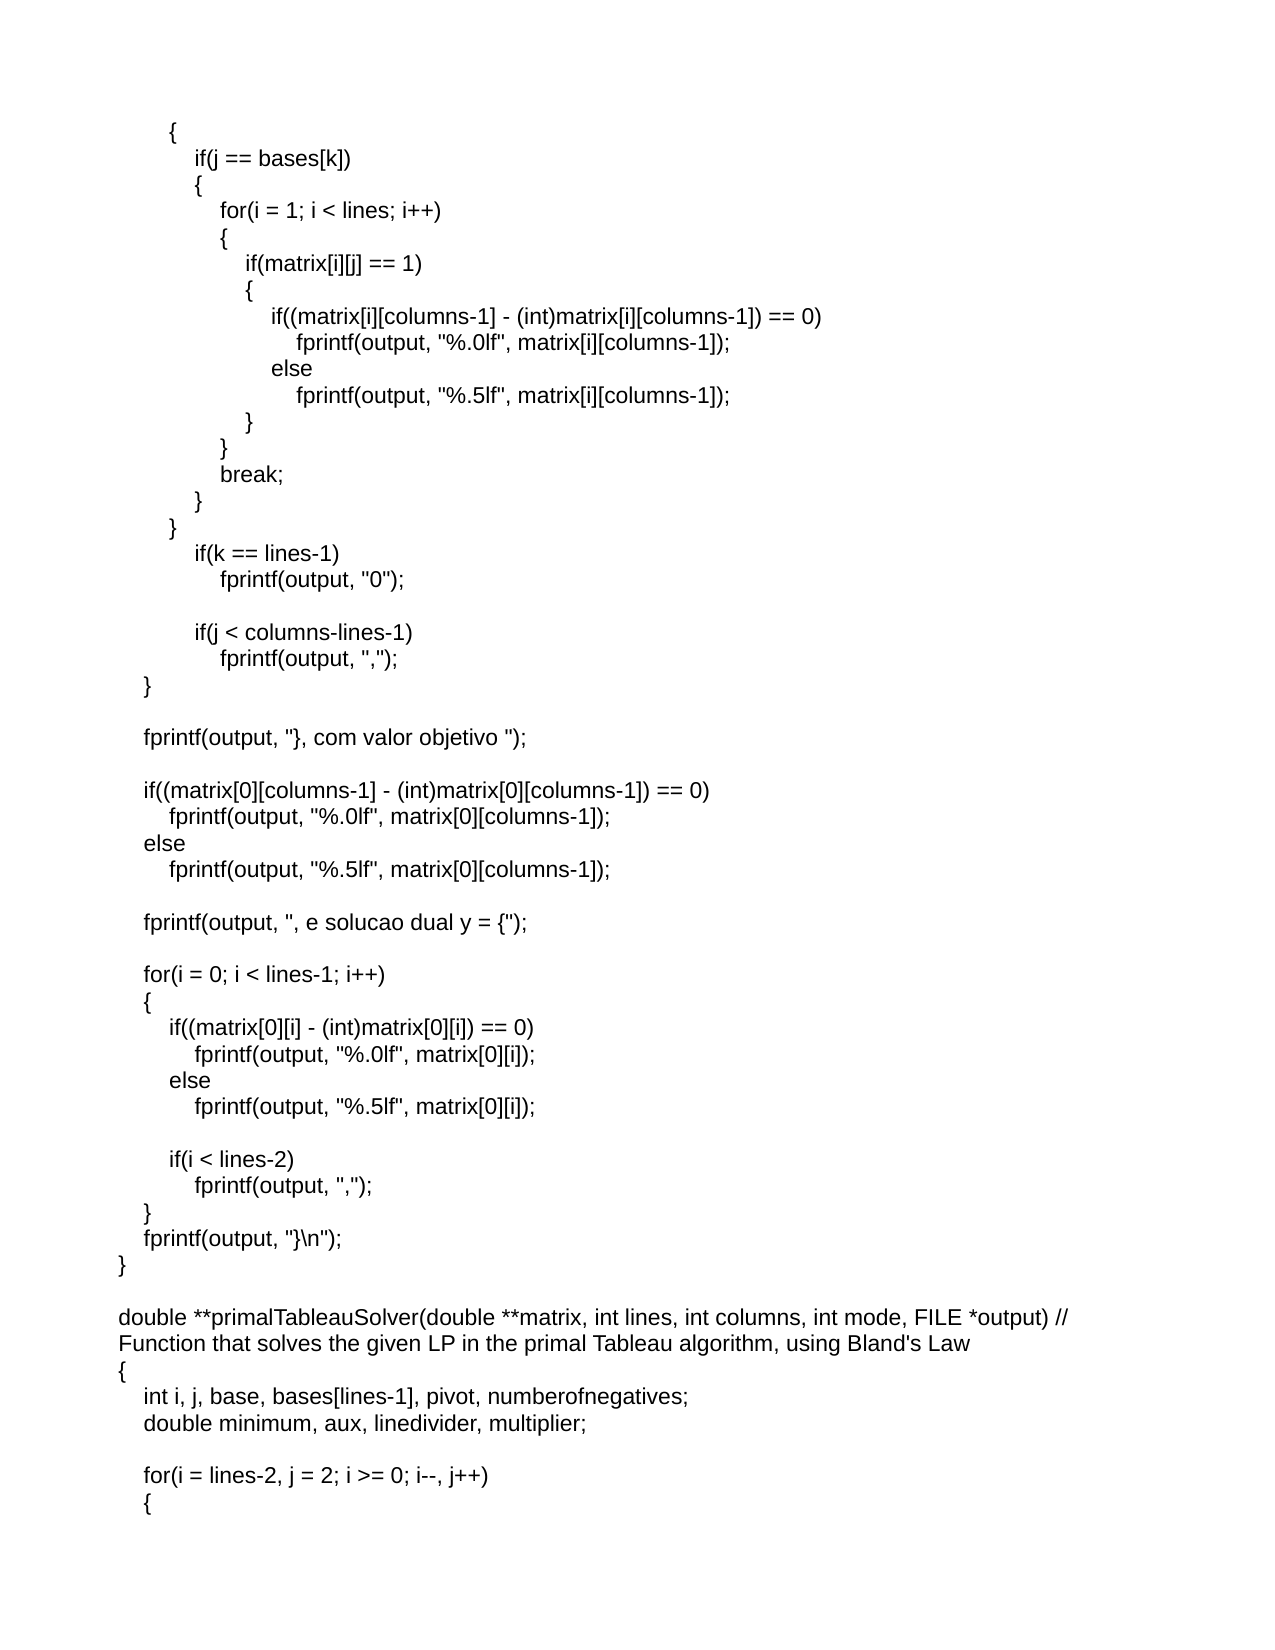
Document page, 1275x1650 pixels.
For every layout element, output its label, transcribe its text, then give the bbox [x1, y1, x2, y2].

text { [118, 1357, 1157, 1383]
text { [118, 276, 1157, 303]
text double minimum, aux, linedivider, multiplier; [118, 1409, 1157, 1436]
text fprintf(output, "0"); [118, 566, 1157, 592]
text if(matrix[i][j] == 1) [118, 250, 1157, 276]
text if(j < columns-lines-1) [118, 619, 1157, 645]
text else [118, 355, 1157, 382]
text double **primalTableauSolver(double **matrix, int lines, int columns, int mode, FILE *output) // Function that solves the given LP in the primal Tableau algorithm, using Bland's Law [118, 1304, 1157, 1357]
text if((matrix[0][columns-1] - (int)matrix[0][columns-1]) == 0) [118, 777, 1157, 803]
text for(i = lines-2, j = 2; i >= 0; i--, j++) [118, 1462, 1157, 1488]
text { [118, 1488, 1157, 1515]
text } [118, 408, 1157, 434]
text fprintf(output, "%.0lf", matrix[0][columns-1]); [118, 803, 1157, 830]
text { [118, 171, 1157, 197]
text } [118, 672, 1157, 698]
text } [118, 1199, 1157, 1225]
text } [118, 487, 1157, 513]
text if(k == lines-1) [118, 540, 1157, 566]
text fprintf(output, ","); [118, 1172, 1157, 1199]
text else [118, 830, 1157, 856]
text for(i = 1; i < lines; i++) [118, 197, 1157, 223]
text int i, j, base, bases[lines-1], pivot, numberofnegatives; [118, 1383, 1157, 1409]
text if((matrix[0][i] - (int)matrix[0][i]) == 0) [118, 1014, 1157, 1041]
text fprintf(output, "%.0lf", matrix[0][i]); [118, 1041, 1157, 1067]
text fprintf(output, ","); [118, 645, 1157, 672]
text for(i = 0; i < lines-1; i++) [118, 961, 1157, 988]
text { [118, 988, 1157, 1014]
text } [118, 1251, 1157, 1278]
text fprintf(output, ", e solucao dual y = {"); [118, 909, 1157, 935]
text fprintf(output, "}, com valor objetivo "); [118, 724, 1157, 751]
text fprintf(output, "%.5lf", matrix[0][i]); [118, 1093, 1157, 1119]
text break; [118, 461, 1157, 487]
text fprintf(output, "%.0lf", matrix[i][columns-1]); [118, 329, 1157, 355]
text } [118, 513, 1157, 540]
text fprintf(output, "%.5lf", matrix[0][columns-1]); [118, 856, 1157, 882]
text if(i < lines-2) [118, 1146, 1157, 1172]
text { [118, 118, 1157, 144]
text } [118, 434, 1157, 461]
text { [118, 223, 1157, 250]
text else [118, 1067, 1157, 1093]
text if((matrix[i][columns-1] - (int)matrix[i][columns-1]) == 0) [118, 303, 1157, 329]
text fprintf(output, "%.5lf", matrix[i][columns-1]); [118, 382, 1157, 408]
text if(j == bases[k]) [118, 144, 1157, 171]
text fprintf(output, "}\n"); [118, 1225, 1157, 1251]
